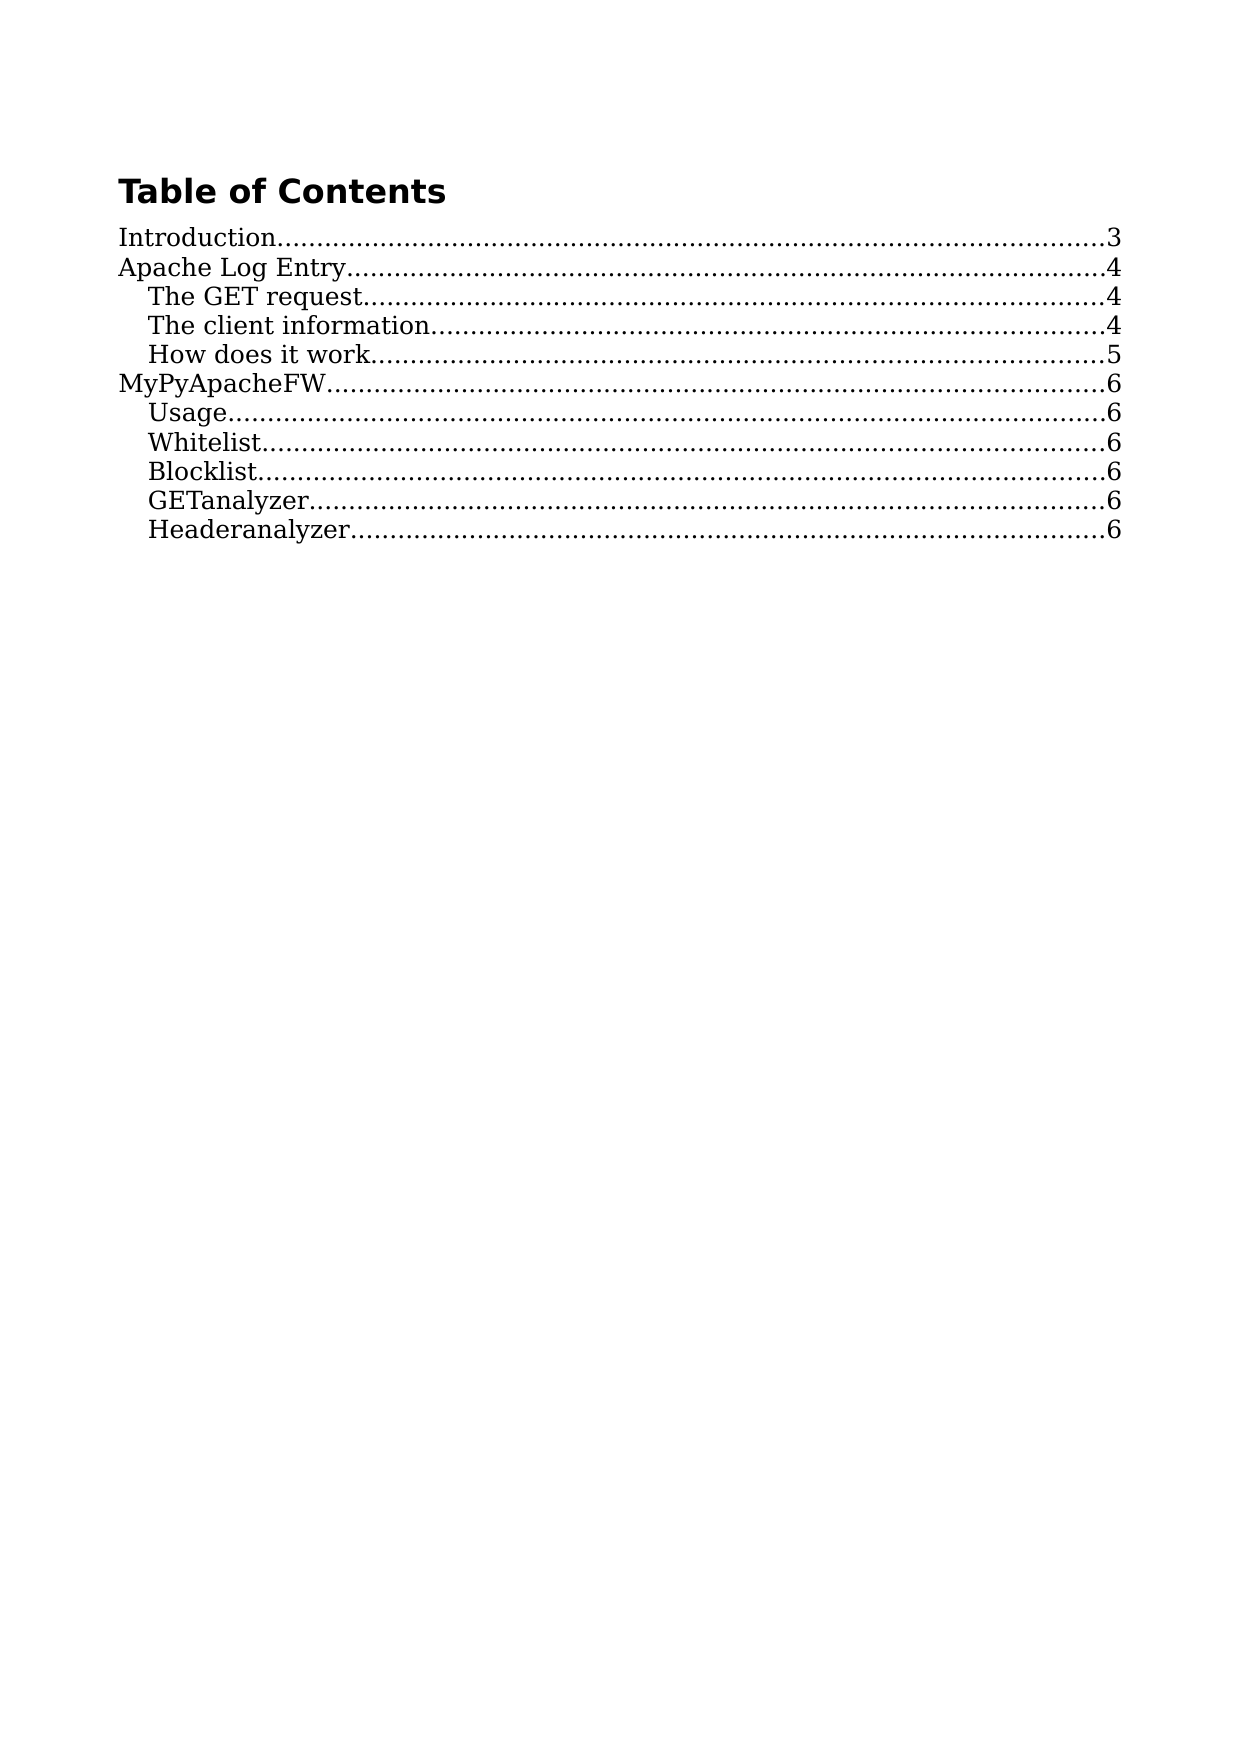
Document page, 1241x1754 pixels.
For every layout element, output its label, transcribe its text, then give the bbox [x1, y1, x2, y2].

text GETanalyzer 6 [148, 486, 1122, 515]
subtitle Table of Contents [118, 172, 1122, 211]
text The GET request 4 [148, 282, 1122, 311]
text Introduction 3 [118, 224, 1122, 253]
text Usage 6 [148, 399, 1122, 428]
text Blocklist 6 [148, 457, 1122, 486]
text Apache Log Entry 4 [118, 253, 1122, 282]
text MyPyApacheFW 6 [118, 369, 1122, 399]
text The client information 4 [148, 311, 1122, 340]
text How does it work 5 [148, 340, 1122, 369]
text Headeranalyzer 6 [148, 515, 1122, 544]
text Whitelist 6 [148, 428, 1122, 457]
